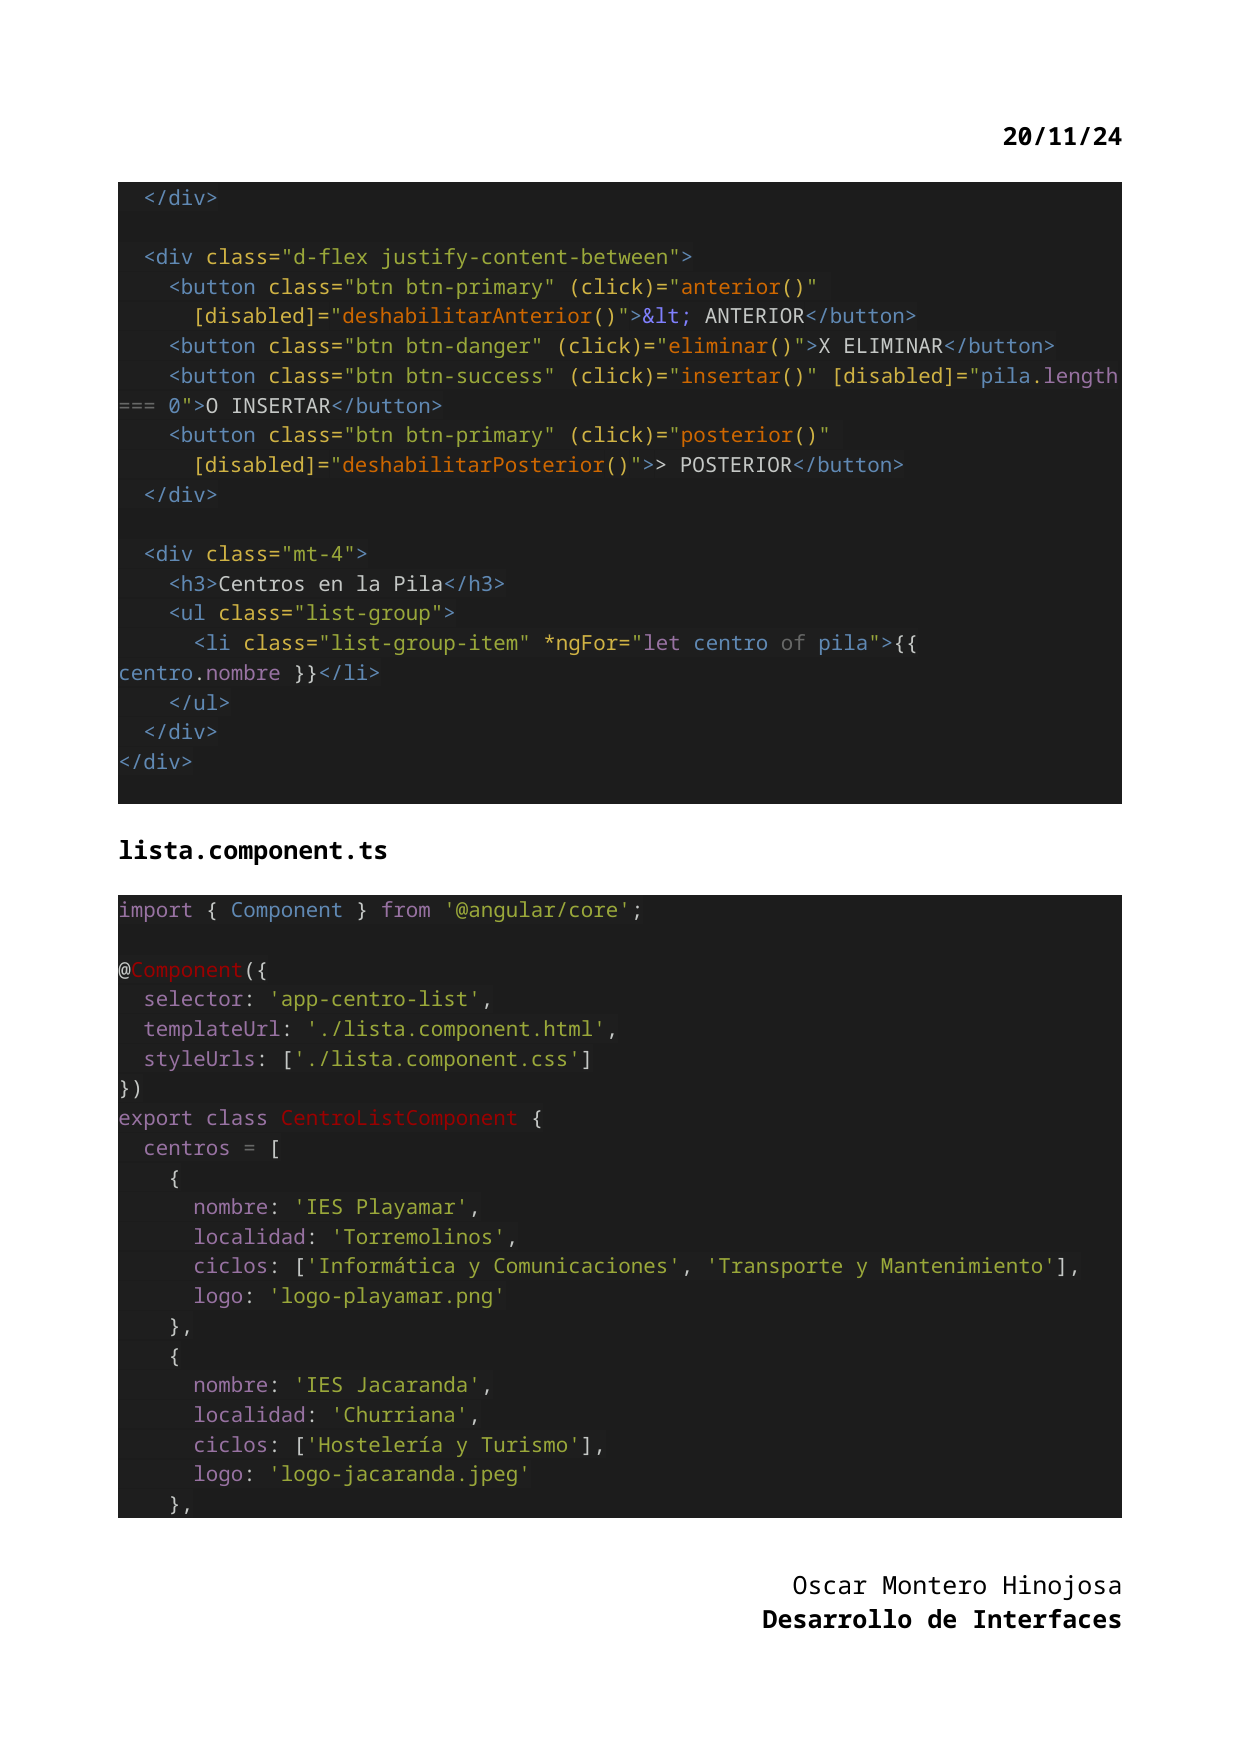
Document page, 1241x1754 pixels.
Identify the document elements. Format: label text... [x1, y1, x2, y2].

text }) [118, 1072, 1122, 1102]
text export class CentroListComponent { [118, 1102, 1122, 1132]
text }, [118, 1488, 1122, 1518]
text templateUrl: './lista.component.html', [118, 1013, 1122, 1043]
text <div class="d-flex justify-content-between"> [118, 241, 1122, 271]
text localidad: 'Churriana', [118, 1399, 1122, 1428]
text <div class="mt-4"> [118, 538, 1122, 568]
text </div> [118, 716, 1122, 746]
text <button class="btn btn-primary" (click)="anterior()" [disabled]="deshabilitarAnterior()">&lt; ANTERIOR</button> [118, 271, 1122, 330]
text </div> [118, 478, 1122, 508]
text selector: 'app-centro-list', [118, 983, 1122, 1013]
text { [118, 1161, 1122, 1191]
text ciclos: ['Hostelería y Turismo'], [118, 1428, 1122, 1458]
text </div> [118, 182, 1122, 211]
text <button class="btn btn-danger" (click)="eliminar()">X ELIMINAR</button> [118, 330, 1122, 360]
text lista.component.ts [118, 833, 1122, 867]
text localidad: 'Torremolinos', [118, 1221, 1122, 1250]
text <button class="btn btn-success" (click)="insertar()" [disabled]="pila.length === 0">O INSERTAR</button> [118, 360, 1122, 419]
text styleUrls: ['./lista.component.css'] [118, 1043, 1122, 1072]
text <button class="btn btn-primary" (click)="posterior()" [disabled]="deshabilitarPosterior()">> POSTERIOR</button> [118, 419, 1122, 478]
text <li class="list-group-item" *ngFor="let centro of pila">{{ centro.nombre }}</li> [118, 627, 1122, 686]
text import { Component } from '@angular/core'; [118, 895, 1122, 924]
text centros = [ [118, 1132, 1122, 1161]
text nombre: 'IES Jacaranda', [118, 1369, 1122, 1399]
text logo: 'logo-jacaranda.jpeg' [118, 1458, 1122, 1488]
text <ul class="list-group"> [118, 597, 1122, 627]
text { [118, 1339, 1122, 1369]
text </ul> [118, 686, 1122, 716]
text </div> [118, 746, 1122, 775]
text @Component({ [118, 953, 1122, 983]
text logo: 'logo-playamar.png' [118, 1280, 1122, 1310]
text nombre: 'IES Playamar', [118, 1191, 1122, 1221]
text ciclos: ['Informática y Comunicaciones', 'Transporte y Mantenimiento'], [118, 1250, 1122, 1280]
text <h3>Centros en la Pila</h3> [118, 568, 1122, 597]
text }, [118, 1310, 1122, 1339]
